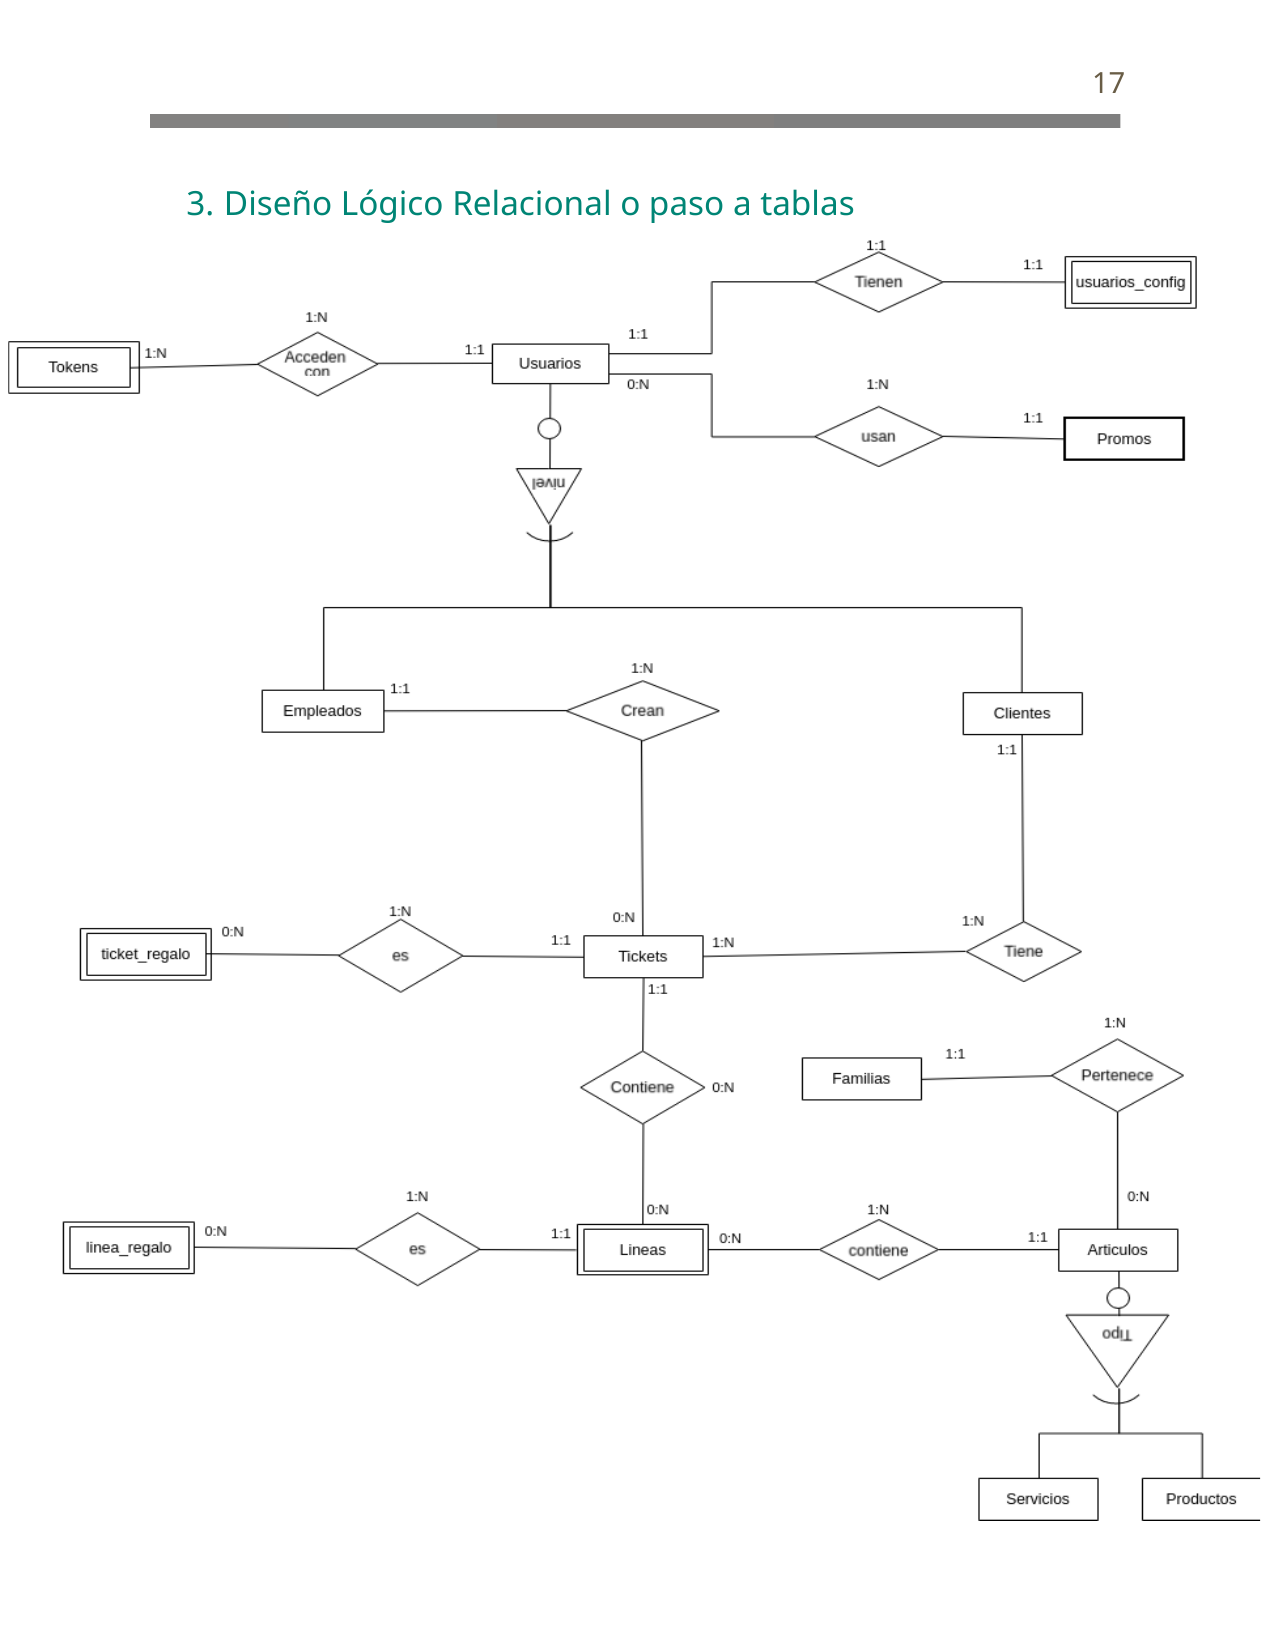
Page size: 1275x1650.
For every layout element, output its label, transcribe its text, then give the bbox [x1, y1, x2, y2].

picture [8, 237, 1261, 1521]
subtitle Diseño Lógico Relacional o paso a tablas [186, 179, 1125, 225]
picture [150, 114, 1121, 128]
